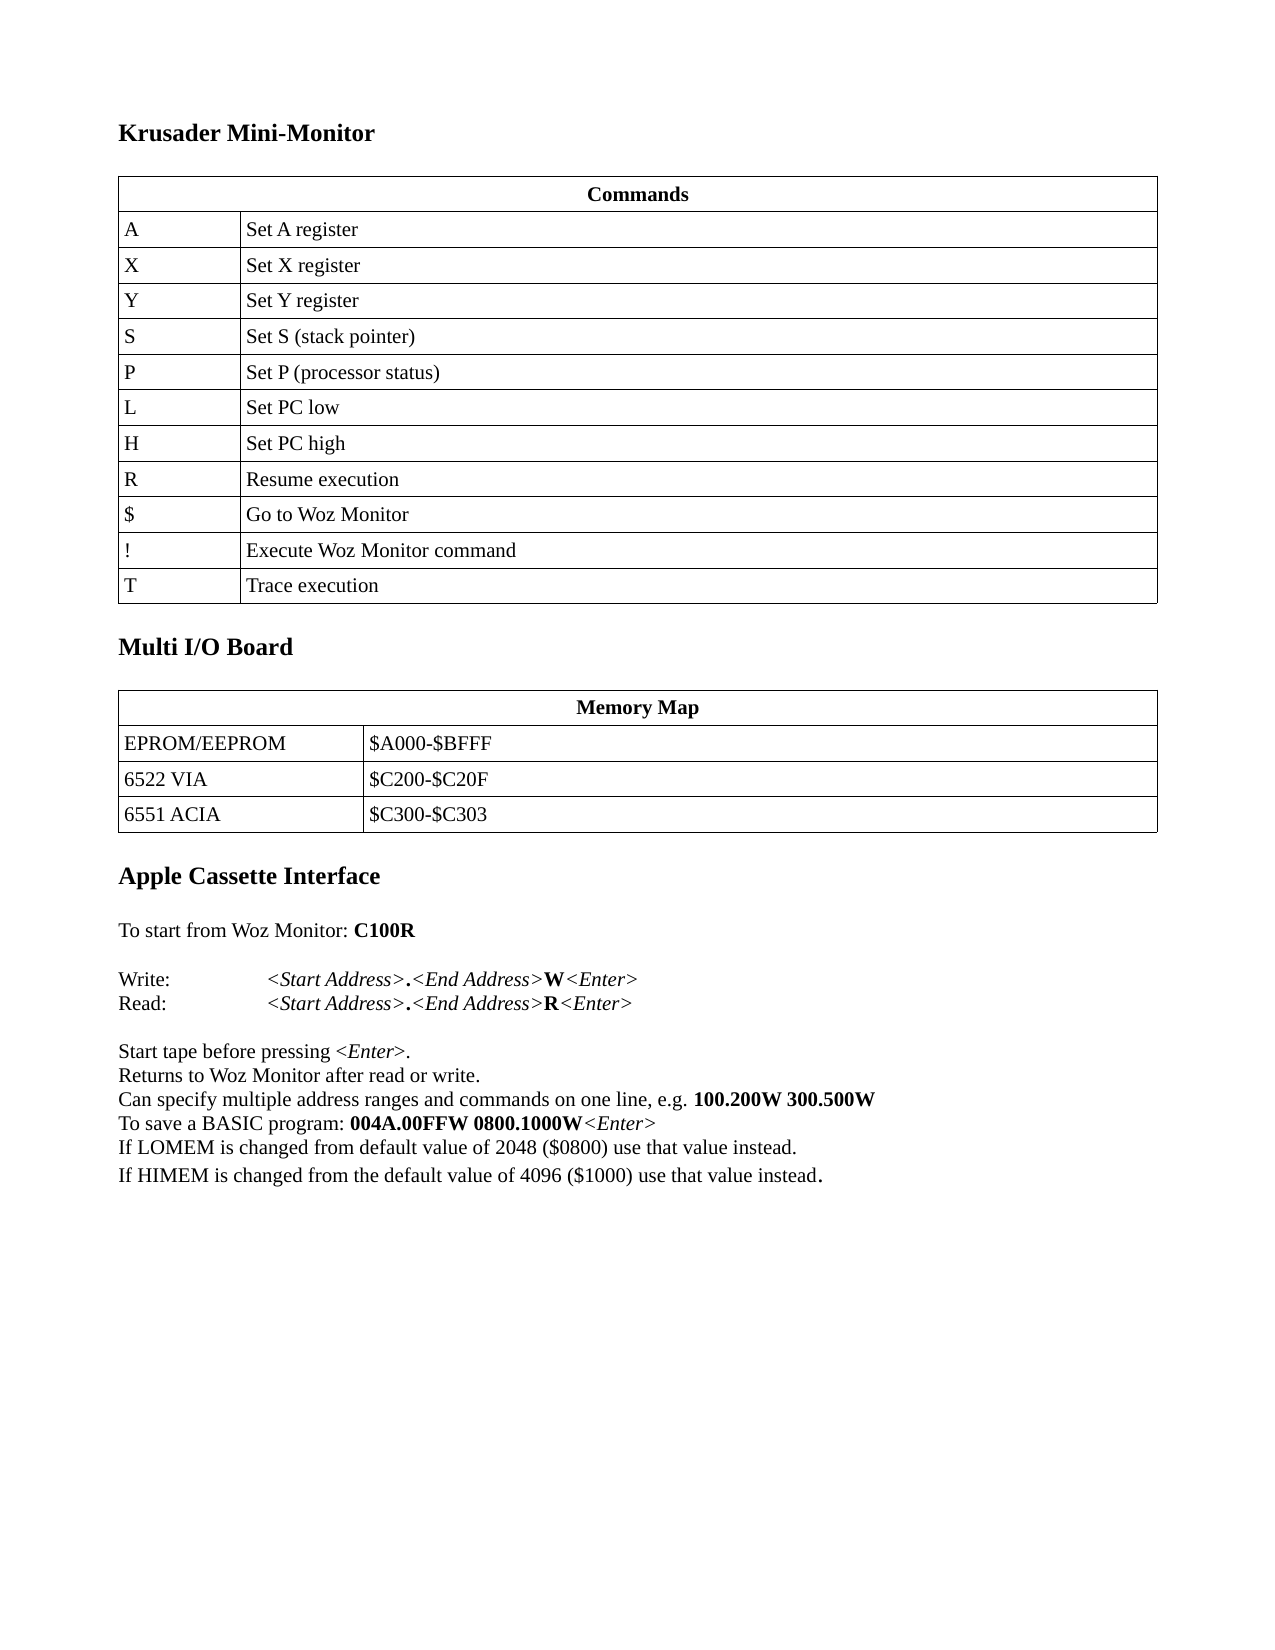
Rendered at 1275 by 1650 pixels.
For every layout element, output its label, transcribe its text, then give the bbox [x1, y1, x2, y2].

text Start tape before pressing <Enter>. [118, 1039, 1157, 1063]
table_cell $ [119, 497, 240, 532]
text Can specify multiple address ranges and commands on one line, e.g. 100.200W 300.500W [118, 1087, 1157, 1111]
table_cell Set S (stack pointer) [241, 319, 1157, 354]
table_cell L [119, 390, 240, 425]
text To start from Woz Monitor: C100R [118, 918, 1157, 942]
text Read: <Start Address>.<End Address>R<Enter> [118, 991, 1157, 1014]
table_cell Set Y register [241, 284, 1157, 318]
table_cell Execute Woz Monitor command [241, 533, 1157, 567]
table_cell Set PC high [241, 426, 1157, 461]
table_cell Set P (processor status) [241, 355, 1157, 389]
table_cell ! [119, 533, 240, 567]
text Apple Cassette Interface [118, 861, 1157, 889]
table_cell Resume execution [241, 462, 1157, 496]
table_cell Set A register [241, 212, 1157, 247]
table_header Memory Map [119, 691, 1157, 725]
table_cell S [119, 319, 240, 354]
table_cell $C300-$C303 [364, 797, 1157, 832]
table_cell Go to Woz Monitor [241, 497, 1157, 532]
table_cell $A000-$BFFF [364, 726, 1157, 761]
table_cell Set PC low [241, 390, 1157, 425]
table_cell EPROM/EEPROM [119, 726, 363, 761]
text Write: <Start Address>.<End Address>W<Enter> [118, 966, 1157, 991]
table_cell 6551 ACIA [119, 797, 363, 832]
text Multi I/O Board [118, 632, 1157, 661]
text If HIMEM is changed from the default value of 4096 ($1000) use that value instead. [118, 1159, 1157, 1188]
table_cell T [119, 569, 240, 603]
table_cell H [119, 426, 240, 461]
text Krusader Mini-Monitor [118, 118, 1157, 147]
table_cell Trace execution [241, 569, 1157, 603]
table_cell P [119, 355, 240, 389]
text If LOMEM is changed from default value of 2048 ($0800) use that value instead. [118, 1135, 1157, 1159]
table_header Commands [119, 177, 1157, 211]
table_cell R [119, 462, 240, 496]
table_cell A [119, 212, 240, 247]
table_cell Set X register [241, 248, 1157, 282]
text Returns to Woz Monitor after read or write. [118, 1063, 1157, 1087]
table_cell $C200-$C20F [364, 762, 1157, 796]
table_cell X [119, 248, 240, 282]
text To save a BASIC program: 004A.00FFW 0800.1000W<Enter> [118, 1111, 1157, 1135]
table_cell 6522 VIA [119, 762, 363, 796]
table_cell Y [119, 284, 240, 318]
